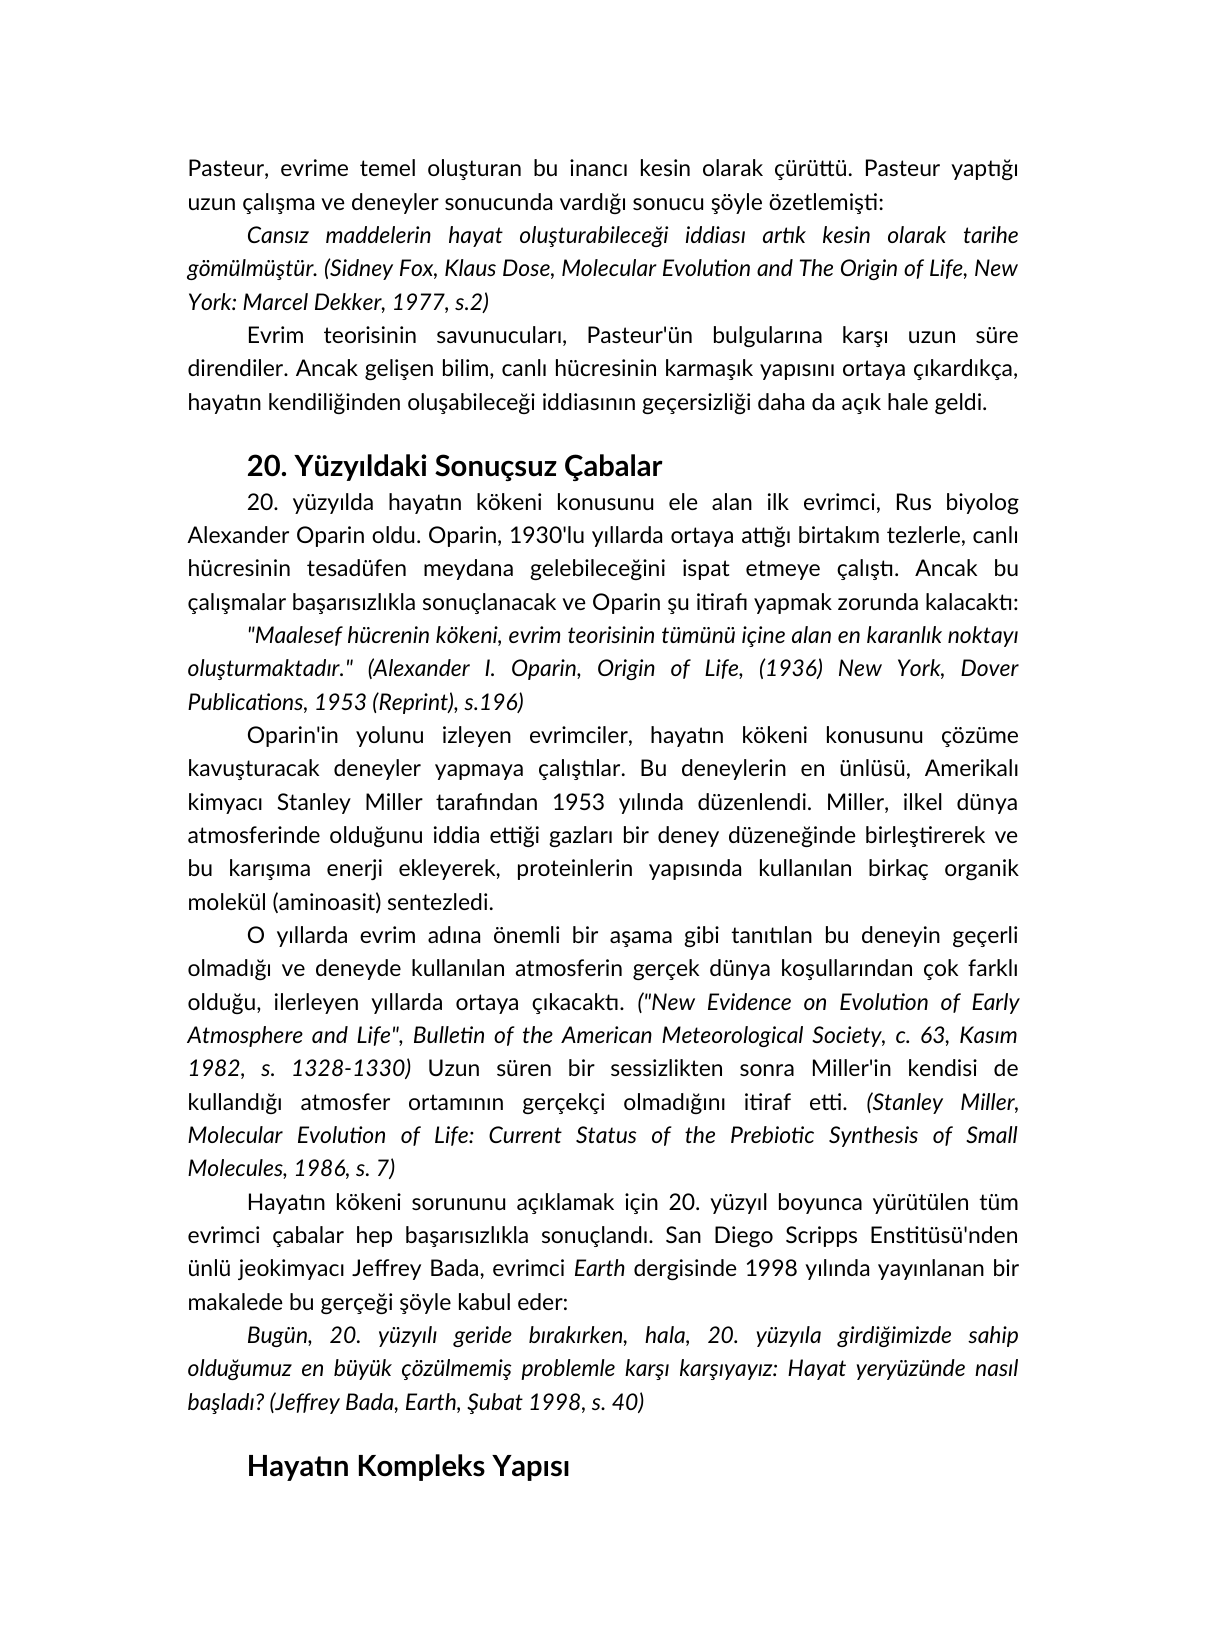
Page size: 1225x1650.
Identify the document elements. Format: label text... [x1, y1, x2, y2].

text Pasteur, evrime temel oluşturan bu inancı kesin olarak çürüttü. Pasteur yaptığı uzun çalışma ve deneyler sonucunda vardığı sonucu şöyle özetlemişti: [187, 150, 1020, 217]
text 20. yüzyılda hayatın kökeni konusunu ele alan ilk evrimci, Rus biyolog Alexander Oparin oldu. Oparin, 1930'lu yıllarda ortaya attığı birtakım tezlerle, canlı hücresinin tesadüfen meydana gelebileceğini ispat etmeye çalıştı. Ancak bu çalışmalar başarısızlıkla sonuçlanacak ve Oparin şu itirafı yapmak zorunda kalacaktı: [187, 483, 1020, 617]
text Cansız maddelerin hayat oluşturabileceği iddiası artık kesin olarak tarihe gömülmüştür. (Sidney Fox, Klaus Dose, Molecular Evolution and The Origin of Life, New York: Marcel Dekker, 1977, s.2) [187, 217, 1020, 317]
text Oparin'in yolunu izleyen evrimciler, hayatın kökeni konusunu çözüme kavuşturacak deneyler yapmaya çalıştılar. Bu deneylerin en ünlüsü, Amerikalı kimyacı Stanley Miller tarafından 1953 yılında düzenlendi. Miller, ilkel dünya atmosferinde olduğunu iddia ettiği gazları bir deney düzeneğinde birleştirerek ve bu karışıma enerji ekleyerek, proteinlerin yapısında kullanılan birkaç organik molekül (aminoasit) sentezledi. [187, 717, 1020, 917]
text 20. Yüzyıldaki Sonuçsuz Çabalar [187, 450, 1020, 483]
text O yıllarda evrim adına önemli bir aşama gibi tanıtılan bu deneyin geçerli olmadığı ve deneyde kullanılan atmosferin gerçek dünya koşullarından çok farklı olduğu, ilerleyen yıllarda ortaya çıkacaktı. ("New Evidence on Evolution of Early Atmosphere and Life", Bulletin of the American Meteorological Society, c. 63, Kasım 1982, s. 1328-1330) Uzun süren bir sessizlikten sonra Miller'in kendisi de kullandığı atmosfer ortamının gerçekçi olmadığını itiraf etti. (Stanley Miller, Molecular Evolution of Life: Current Status of the Prebiotic Synthesis of Small Molecules, 1986, s. 7) [187, 917, 1020, 1183]
text Hayatın Kompleks Yapısı [187, 1450, 1020, 1483]
text "Maalesef hücrenin kökeni, evrim teorisinin tümünü içine alan en karanlık noktayı oluşturmaktadır." (Alexander I. Oparin, Origin of Life, (1936) New York, Dover Publications, 1953 (Reprint), s.196) [187, 617, 1020, 717]
text Evrim teorisinin savunucuları, Pasteur'ün bulgularına karşı uzun süre direndiler. Ancak gelişen bilim, canlı hücresinin karmaşık yapısını ortaya çıkardıkça, hayatın kendiliğinden oluşabileceği iddiasının geçersizliği daha da açık hale geldi. [187, 317, 1020, 417]
text Bugün, 20. yüzyılı geride bırakırken, hala, 20. yüzyıla girdiğimizde sahip olduğumuz en büyük çözülmemiş problemle karşı karşıyayız: Hayat yeryüzünde nasıl başladı? (Jeffrey Bada, Earth, Şubat 1998, s. 40) [187, 1317, 1020, 1417]
text Hayatın kökeni sorununu açıklamak için 20. yüzyıl boyunca yürütülen tüm evrimci çabalar hep başarısızlıkla sonuçlandı. San Diego Scripps Enstitüsü'nden ünlü jeokimyacı Jeffrey Bada, evrimci Earth dergisinde 1998 yılında yayınlanan bir makalede bu gerçeği şöyle kabul eder: [187, 1183, 1020, 1317]
